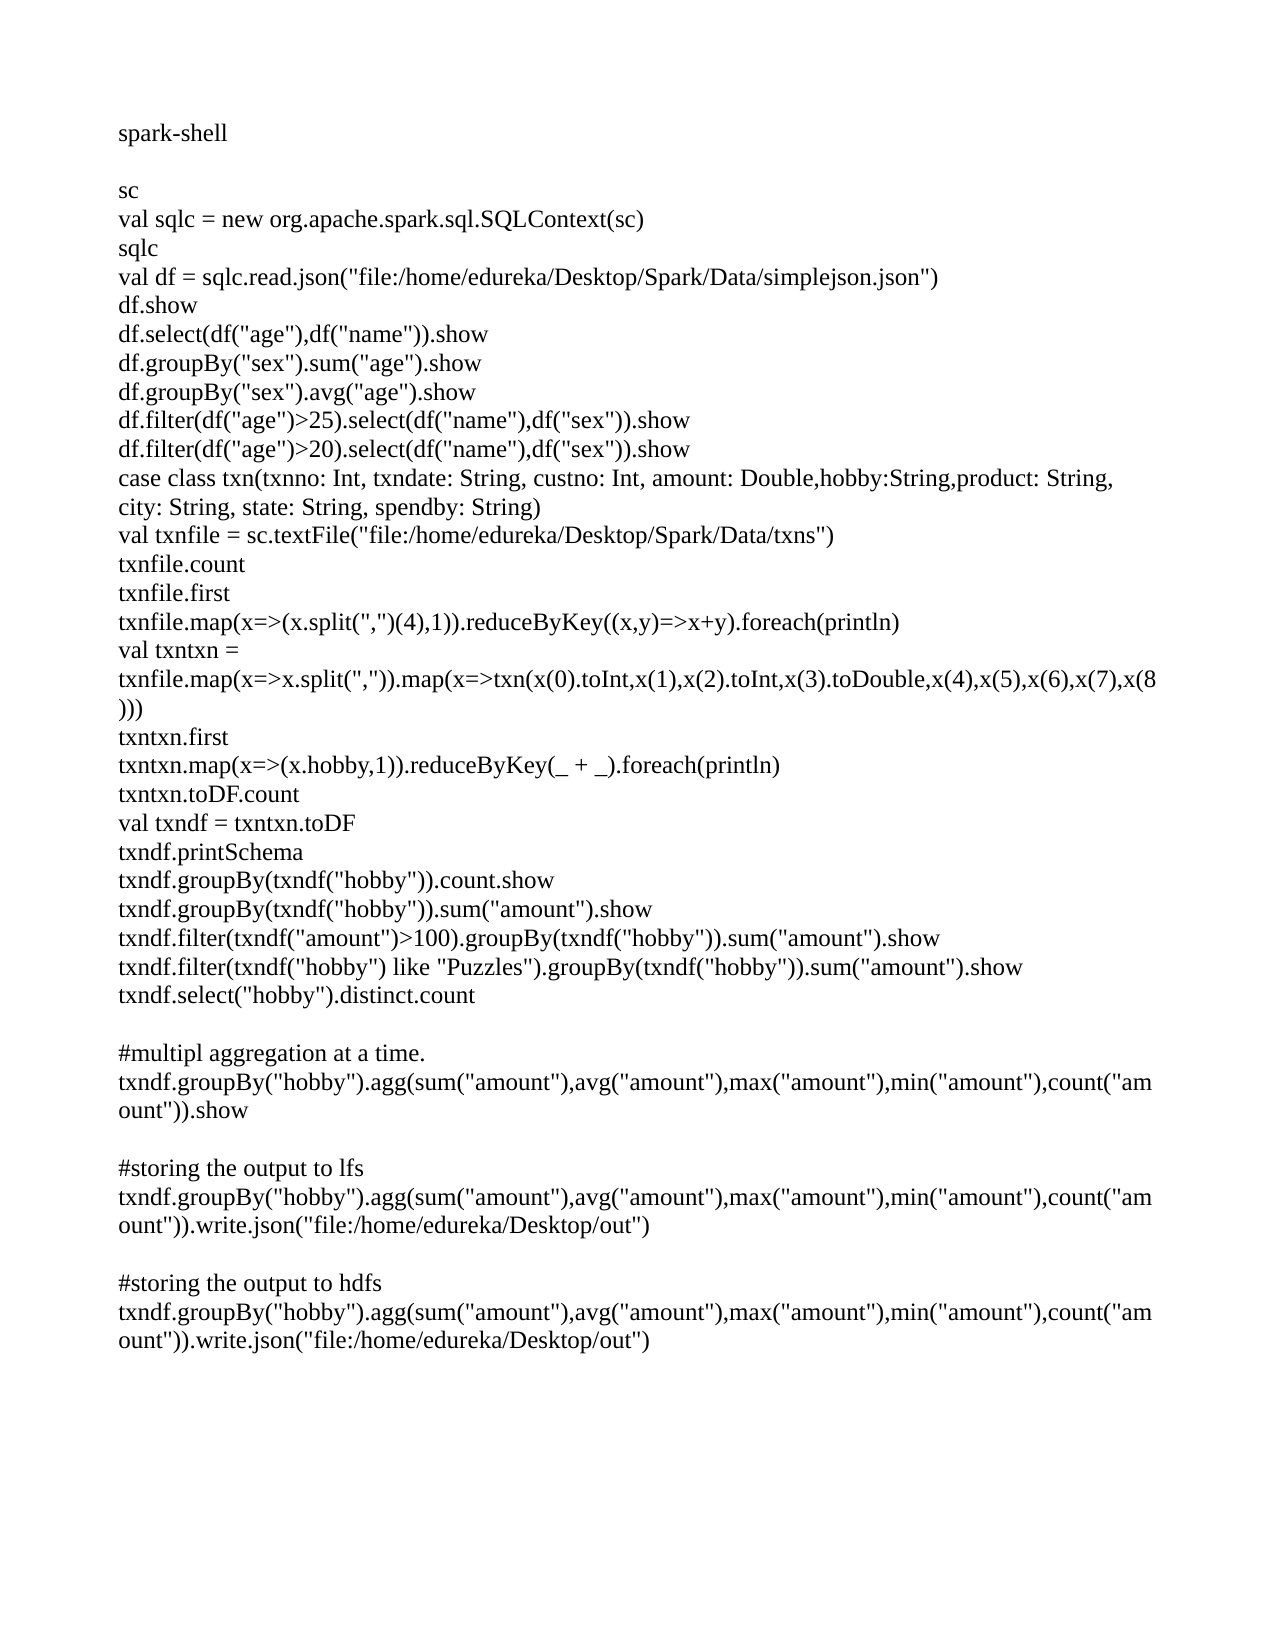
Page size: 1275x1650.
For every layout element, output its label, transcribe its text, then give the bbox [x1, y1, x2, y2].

text val txndf = txntxn.toDF [118, 808, 1157, 837]
text df.groupBy("sex").sum("age").show [118, 348, 1157, 377]
text case class txn(txnno: Int, txndate: String, custno: Int, amount: Double,hobby:String,product: String, city: String, state: String, spendby: String) [118, 463, 1157, 521]
text df.filter(df("age")>20).select(df("name"),df("sex")).show [118, 434, 1157, 463]
text txndf.filter(txndf("amount")>100).groupBy(txndf("hobby")).sum("amount").show [118, 923, 1157, 952]
text txnfile.map(x=>(x.split(",")(4),1)).reduceByKey((x,y)=>x+y).foreach(println) [118, 607, 1157, 636]
text df.show [118, 291, 1157, 319]
text df.groupBy("sex").avg("age").show [118, 377, 1157, 406]
text txntxn.map(x=>(x.hobby,1)).reduceByKey(_ + _).foreach(println) [118, 751, 1157, 779]
text txndf.groupBy(txndf("hobby")).sum("amount").show [118, 894, 1157, 923]
text #multipl aggregation at a time. [118, 1038, 1157, 1067]
text txndf.groupBy("hobby").agg(sum("amount"),avg("amount"),max("amount"),min("amount"),count("amount")).write.json("file:/home/edureka/Desktop/out") [118, 1182, 1157, 1239]
text txndf.groupBy("hobby").agg(sum("amount"),avg("amount"),max("amount"),min("amount"),count("amount")).write.json("file:/home/edureka/Desktop/out") [118, 1297, 1157, 1354]
text val txnfile = sc.textFile("file:/home/edureka/Desktop/Spark/Data/txns") [118, 521, 1157, 549]
text txndf.printSchema [118, 837, 1157, 866]
text txndf.select("hobby").distinct.count [118, 981, 1157, 1009]
text df.select(df("age"),df("name")).show [118, 319, 1157, 348]
text df.filter(df("age")>25).select(df("name"),df("sex")).show [118, 406, 1157, 434]
text val sqlc = new org.apache.spark.sql.SQLContext(sc) [118, 204, 1157, 233]
text txntxn.first [118, 722, 1157, 751]
text txndf.filter(txndf("hobby") like "Puzzles").groupBy(txndf("hobby")).sum("amount").show [118, 952, 1157, 981]
text txnfile.first [118, 578, 1157, 607]
text sc [118, 176, 1157, 204]
text txnfile.count [118, 549, 1157, 578]
text val df = sqlc.read.json("file:/home/edureka/Desktop/Spark/Data/simplejson.json") [118, 262, 1157, 291]
text txntxn.toDF.count [118, 779, 1157, 808]
text spark-shell [118, 118, 1157, 147]
text val txntxn = txnfile.map(x=>x.split(",")).map(x=>txn(x(0).toInt,x(1),x(2).toInt,x(3).toDouble,x(4),x(5),x(6),x(7),x(8))) [118, 636, 1157, 722]
text sqlc [118, 233, 1157, 262]
text txndf.groupBy("hobby").agg(sum("amount"),avg("amount"),max("amount"),min("amount"),count("amount")).show [118, 1067, 1157, 1124]
text txndf.groupBy(txndf("hobby")).count.show [118, 866, 1157, 894]
text #storing the output to lfs [118, 1153, 1157, 1182]
text #storing the output to hdfs [118, 1268, 1157, 1297]
